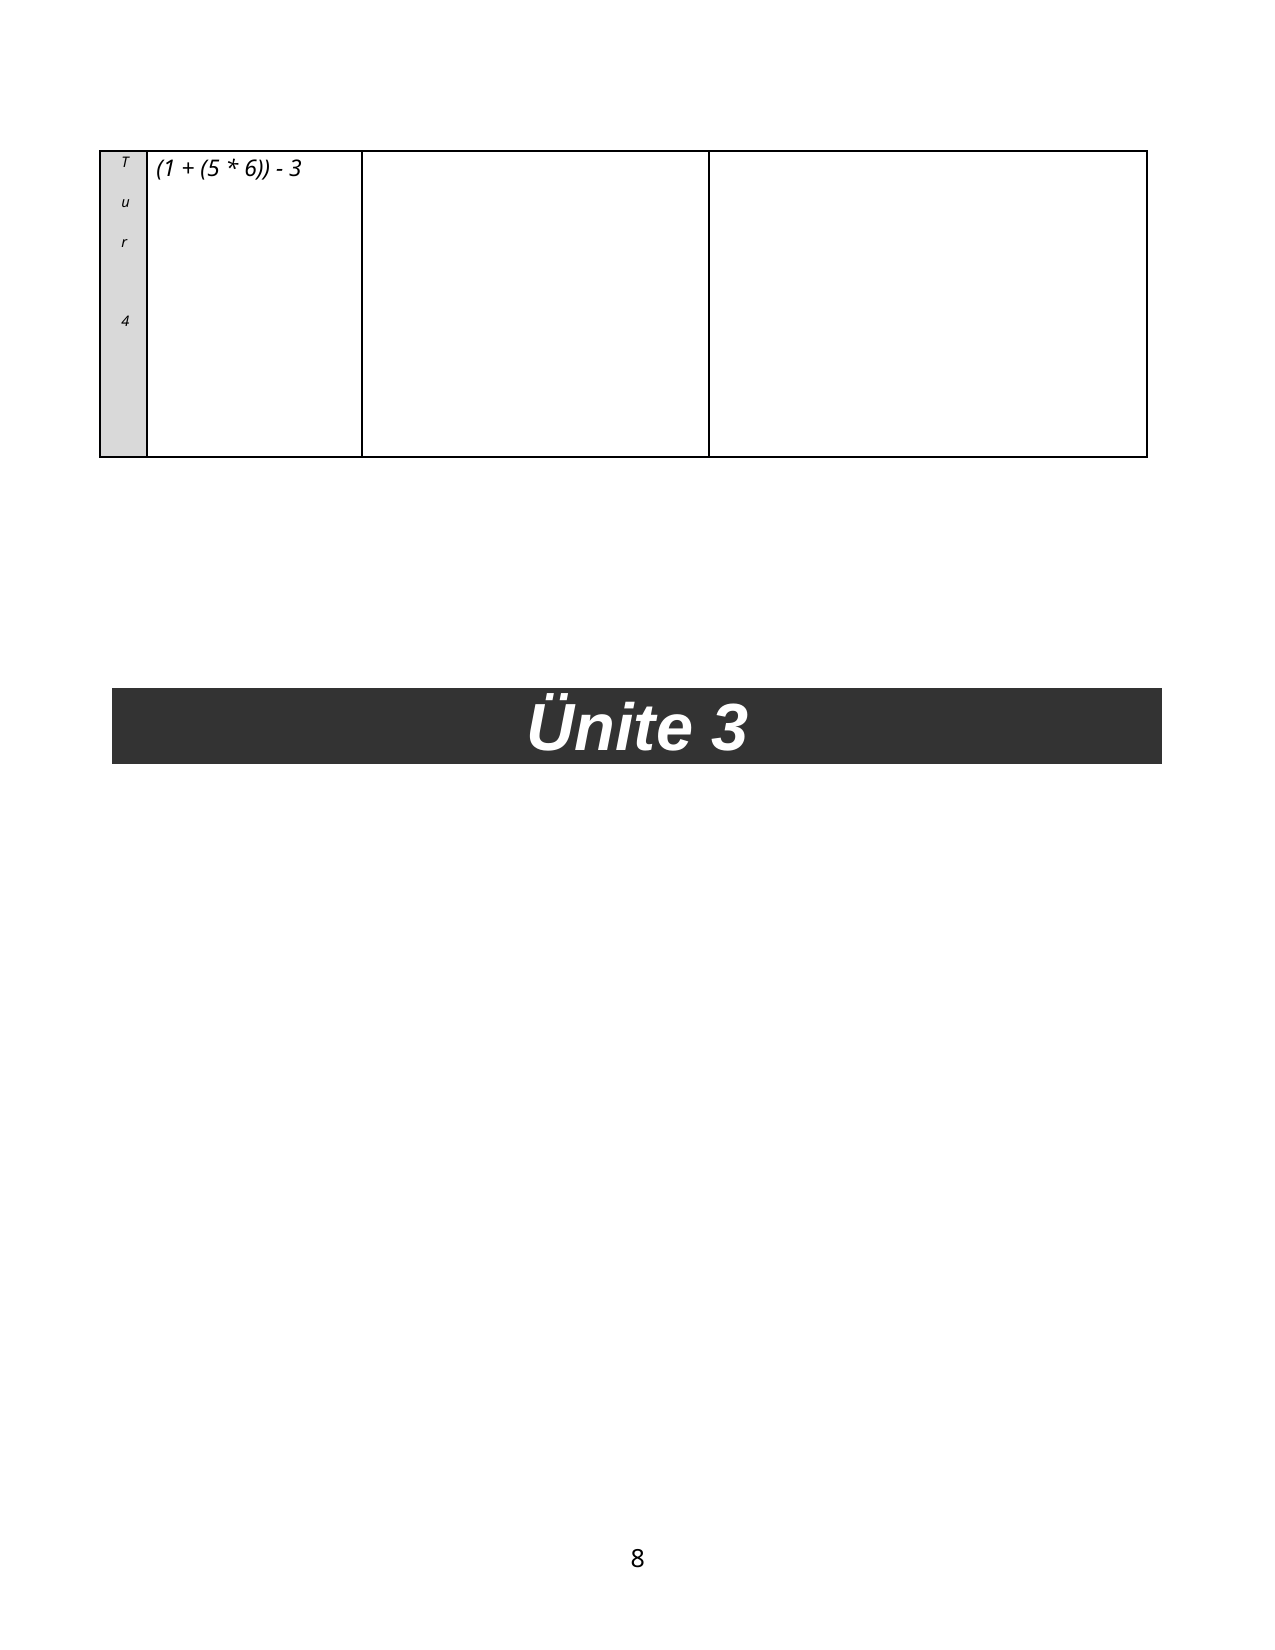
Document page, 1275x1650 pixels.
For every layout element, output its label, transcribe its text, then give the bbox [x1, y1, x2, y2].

subtitle Ünite 3 [112, 688, 1162, 764]
table_cell [710, 152, 1146, 456]
table_cell (1 + (5 * 6)) - 3 [148, 152, 361, 456]
table_cell Tur 4 [101, 152, 146, 456]
table_cell [363, 152, 708, 456]
